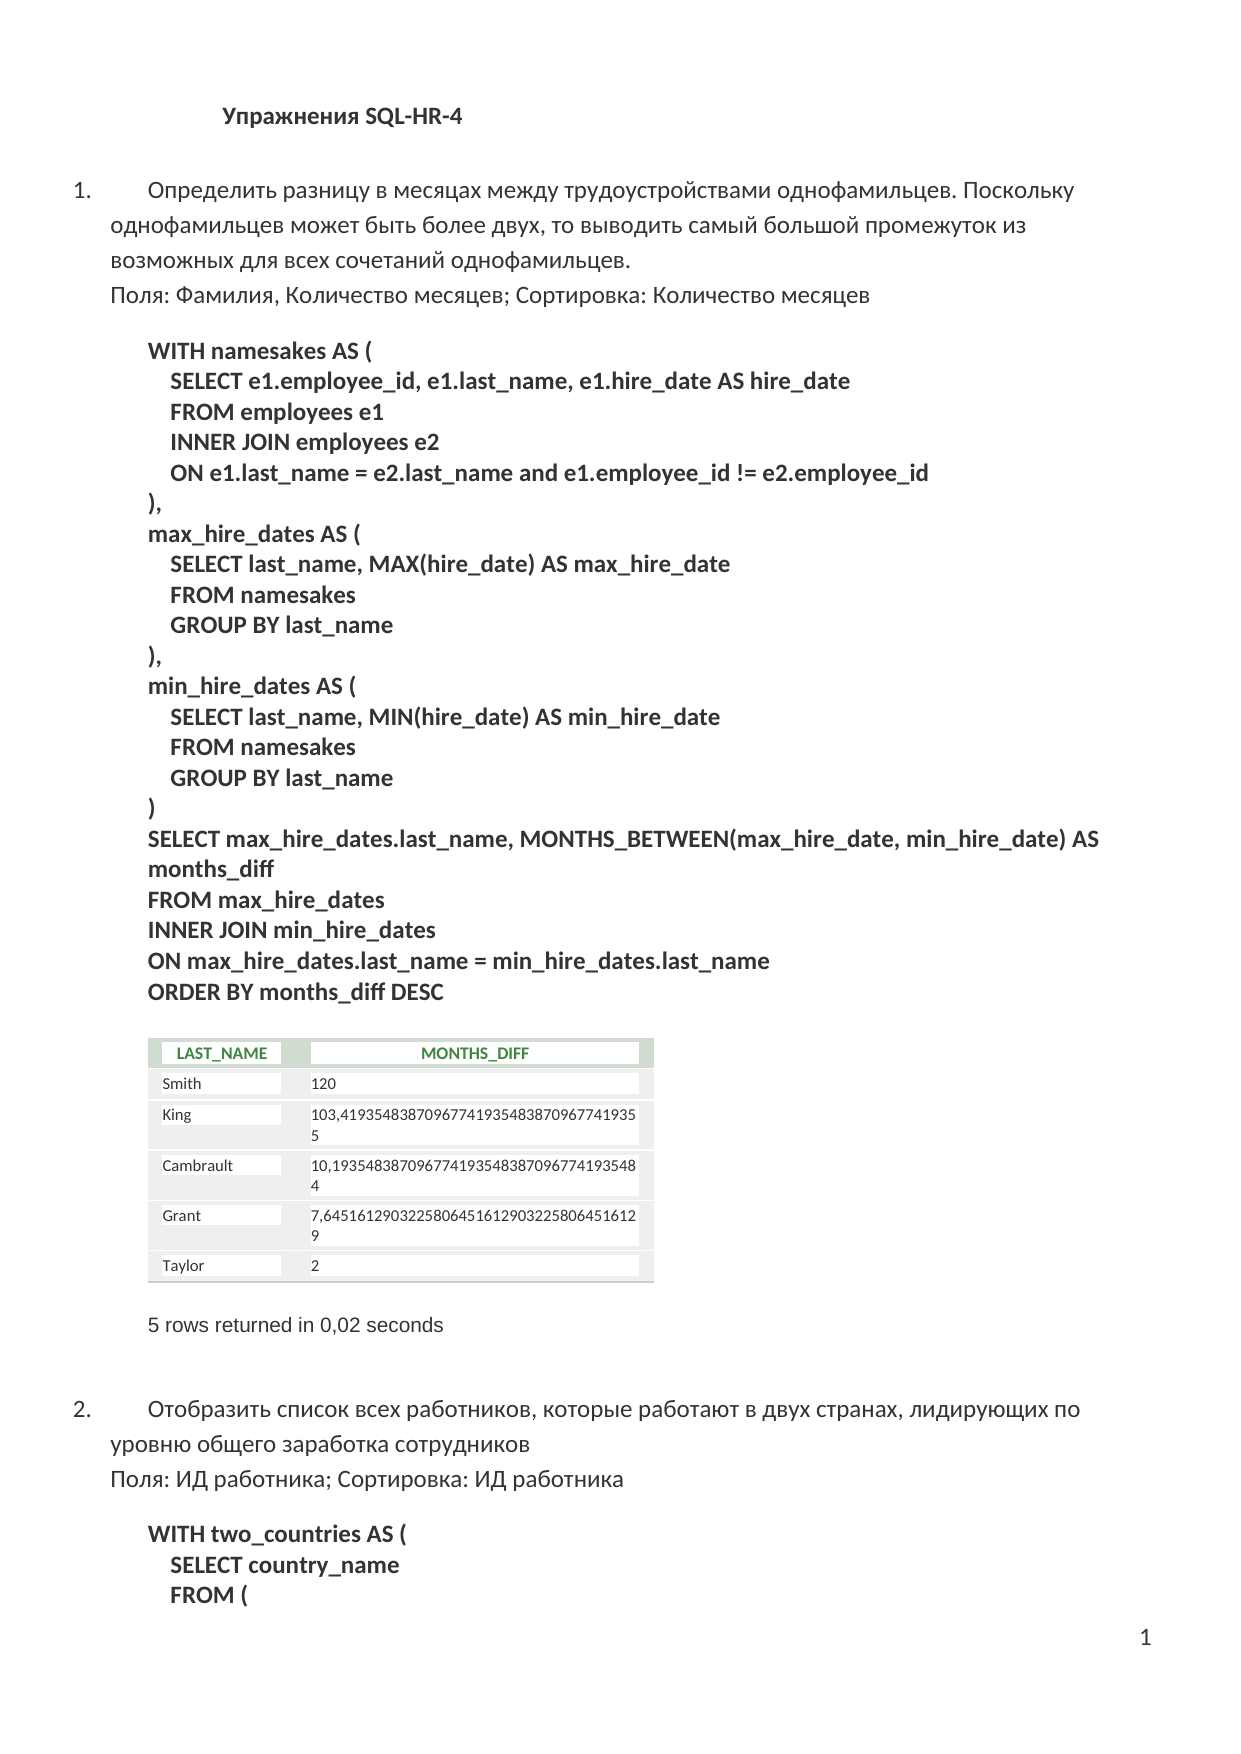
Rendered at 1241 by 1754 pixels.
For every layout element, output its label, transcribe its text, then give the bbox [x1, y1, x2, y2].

text GROUP BY last_name [148, 762, 1152, 793]
text ON max_hire_dates.last_name = min_hire_dates.last_name [148, 945, 1152, 976]
text max_hire_dates AS ( [148, 518, 1152, 548]
table_cell Smith [148, 1069, 296, 1099]
text FROM employees e1 [148, 396, 1152, 426]
table_header MONTHS_DIFF [296, 1038, 654, 1068]
list Отобразить список всех работников, которые работают в двух странах, лидирующих по уровню общего заработка сотрудников Поля: ИД работника; Сортировка: ИД работника [73, 1393, 1152, 1493]
table_cell 103,419354838709677419354838709677419355 [296, 1101, 654, 1149]
table_header LAST_NAME [148, 1038, 296, 1068]
table_cell 10,1935483870967741935483870967741935484 [296, 1151, 654, 1200]
table_cell 120 [296, 1069, 654, 1099]
text ON e1.last_name = e2.last_name and e1.employee_id != e2.employee_id [148, 457, 1152, 487]
table_cell 2 [296, 1251, 654, 1281]
text GROUP BY last_name [148, 609, 1152, 640]
table_cell King [148, 1101, 296, 1149]
list Определить разницу в месяцах между трудоустройствами однофамильцев. Поскольку однофамильцев может быть более двух, то выводить самый большой промежуток из возможных для всех сочетаний однофамильцев. Поля: Фамилия, Количество месяцев; Сортировка: Количество месяцев [73, 174, 1152, 309]
text SELECT last_name, MIN(hire_date) AS min_hire_date [148, 701, 1152, 732]
text SELECT country_name [148, 1549, 1152, 1579]
text SELECT last_name, MAX(hire_date) AS max_hire_date [148, 548, 1152, 579]
text min_hire_dates AS ( [148, 671, 1152, 701]
table_cell Cambrault [148, 1151, 296, 1200]
text SELECT e1.employee_id, e1.last_name, e1.hire_date AS hire_date [148, 365, 1152, 396]
text ), [148, 487, 1152, 518]
text WITH two_countries AS ( [148, 1518, 1152, 1549]
text FROM max_hire_dates [148, 884, 1152, 915]
text INNER JOIN min_hire_dates [148, 915, 1152, 945]
text WITH namesakes AS ( [148, 335, 1152, 365]
text ), [148, 640, 1152, 671]
text ) [148, 793, 1152, 823]
table_cell 7,64516129032258064516129032258064516129 [296, 1201, 654, 1250]
table_cell Taylor [148, 1251, 296, 1281]
text ORDER BY months_diff DESC [148, 976, 1152, 1006]
table_cell Grant [148, 1201, 296, 1250]
text FROM namesakes [148, 579, 1152, 609]
text FROM ( [148, 1579, 1152, 1610]
text INNER JOIN employees e2 [148, 426, 1152, 457]
text SELECT max_hire_dates.last_name, MONTHS_BETWEEN(max_hire_date, min_hire_date) AS months_diff [148, 823, 1152, 884]
text Упражнения SQL-HR-4 [185, 100, 1152, 131]
text FROM namesakes [148, 732, 1152, 762]
